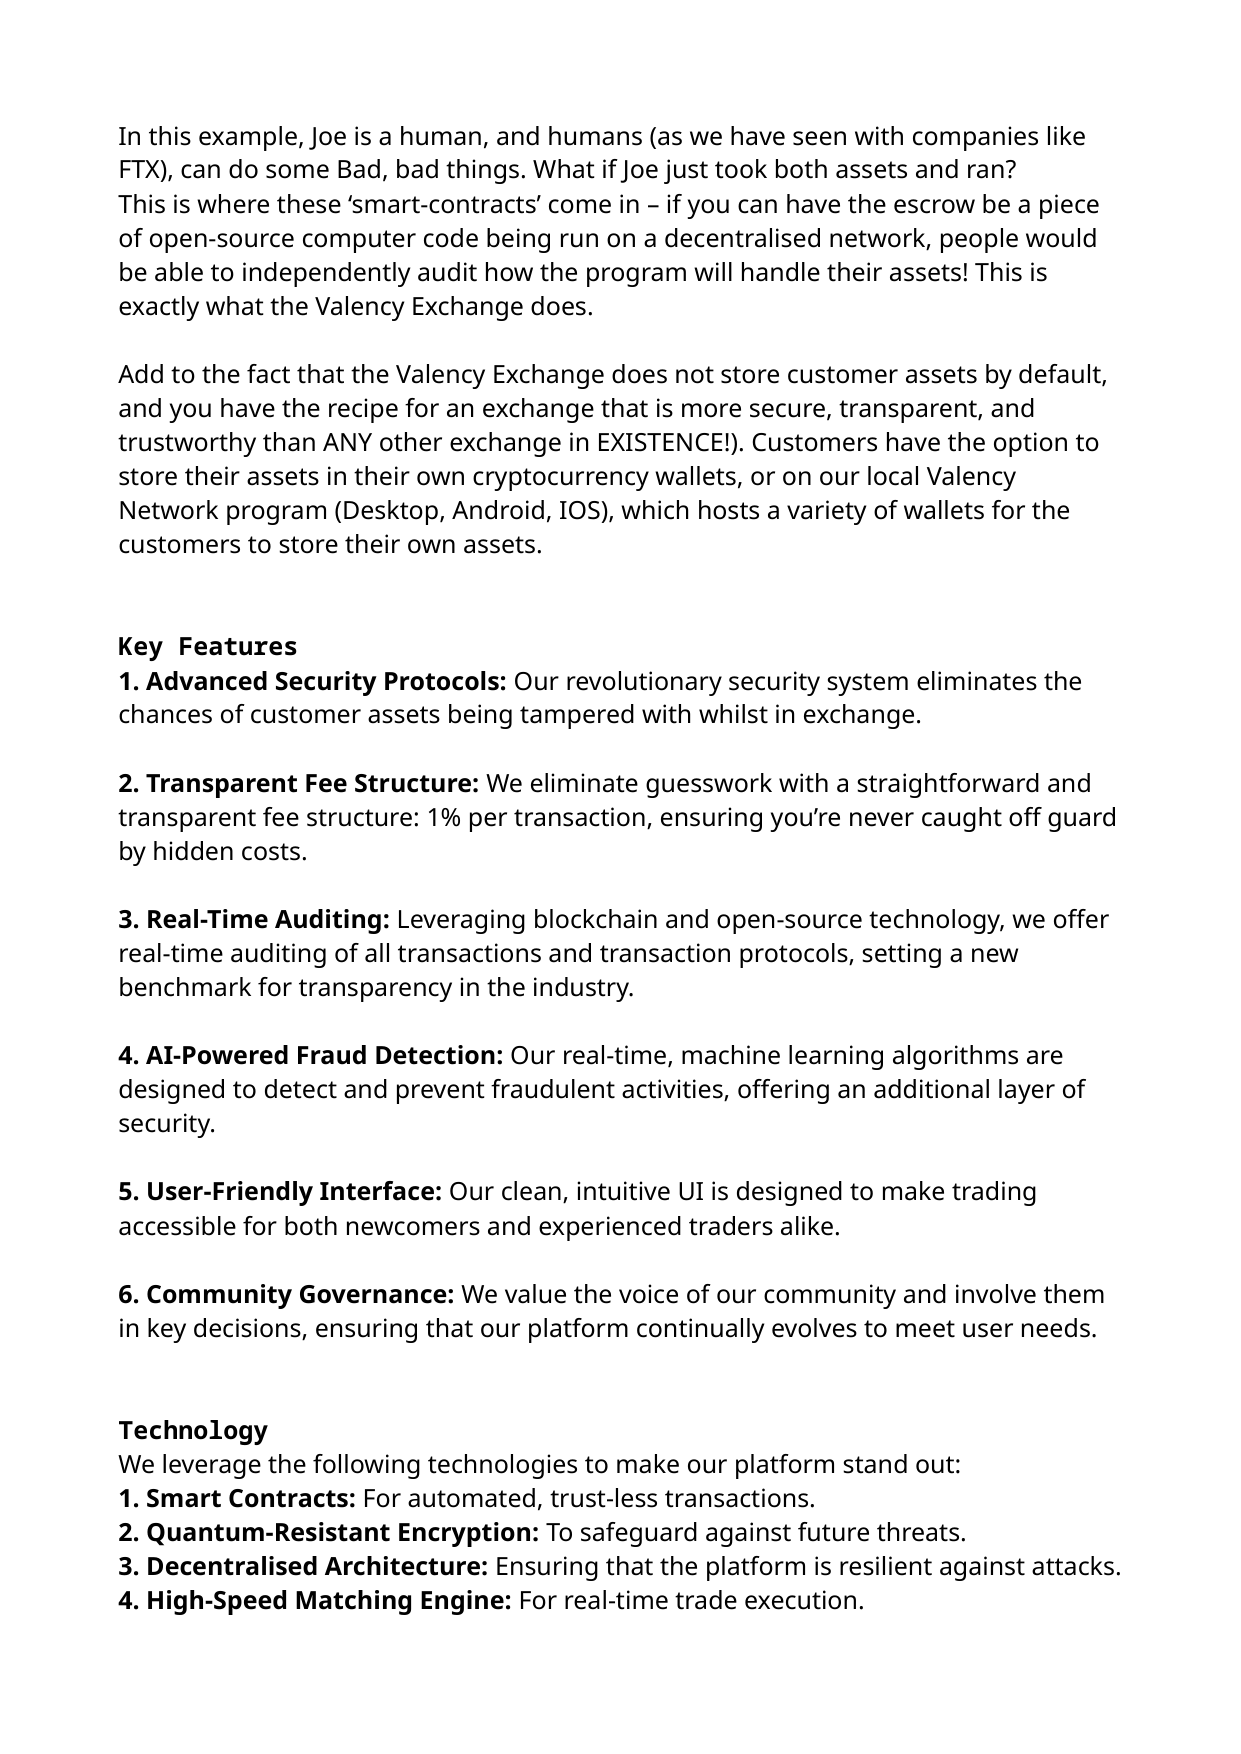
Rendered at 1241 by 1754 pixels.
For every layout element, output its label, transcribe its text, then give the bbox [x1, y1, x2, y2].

text 2. Quantum-Resistant Encryption: To safeguard against future threats. [118, 1515, 1122, 1549]
text Add to the fact that the Valency Exchange does not store customer assets by default, and you have the recipe for an exchange that is more secure, transparent, and trustworthy than ANY other exchange in EXISTENCE!). Customers have the option to store their assets in their own cryptocurrency wallets, or on our local Valency Network program (Desktop, Android, IOS), which hosts a variety of wallets for the customers to store their own assets. [118, 357, 1122, 561]
text 2. Transparent Fee Structure: We eliminate guesswork with a straightforward and transparent fee structure: 1% per transaction, ensuring you’re never caught off guard by hidden costs. [118, 765, 1122, 867]
text Key Features [118, 629, 1122, 663]
text 6. Community Governance: We value the voice of our community and involve them in key decisions, ensuring that our platform continually evolves to meet user needs. [118, 1276, 1122, 1344]
text 3. Decentralised Architecture: Ensuring that the platform is resilient against attacks. [118, 1549, 1122, 1583]
text 4. High-Speed Matching Engine: For real-time trade execution. [118, 1583, 1122, 1617]
text Technology [118, 1412, 1122, 1447]
text 5. User-Friendly Interface: Our clean, intuitive UI is designed to make trading accessible for both newcomers and experienced traders alike. [118, 1174, 1122, 1242]
text This is where these ‘smart-contracts’ come in – if you can have the escrow be a piece of open-source computer code being run on a decentralised network, people would be able to independently audit how the program will handle their assets! This is exactly what the Valency Exchange does. [118, 186, 1122, 322]
text 4. AI-Powered Fraud Detection: Our real-time, machine learning algorithms are designed to detect and prevent fraudulent activities, offering an additional layer of security. [118, 1038, 1122, 1140]
text 3. Real-Time Auditing: Leveraging blockchain and open-source technology, we offer real-time auditing of all transactions and transaction protocols, setting a new benchmark for transparency in the industry. [118, 902, 1122, 1004]
text We leverage the following technologies to make our platform stand out: [118, 1447, 1122, 1481]
text 1. Smart Contracts: For automated, trust-less transactions. [118, 1481, 1122, 1515]
text In this example, Joe is a human, and humans (as we have seen with companies like FTX), can do some Bad, bad things. What if Joe just took both assets and ran? [118, 118, 1122, 186]
text 1. Advanced Security Protocols: Our revolutionary security system eliminates the chances of customer assets being tampered with whilst in exchange. [118, 663, 1122, 731]
